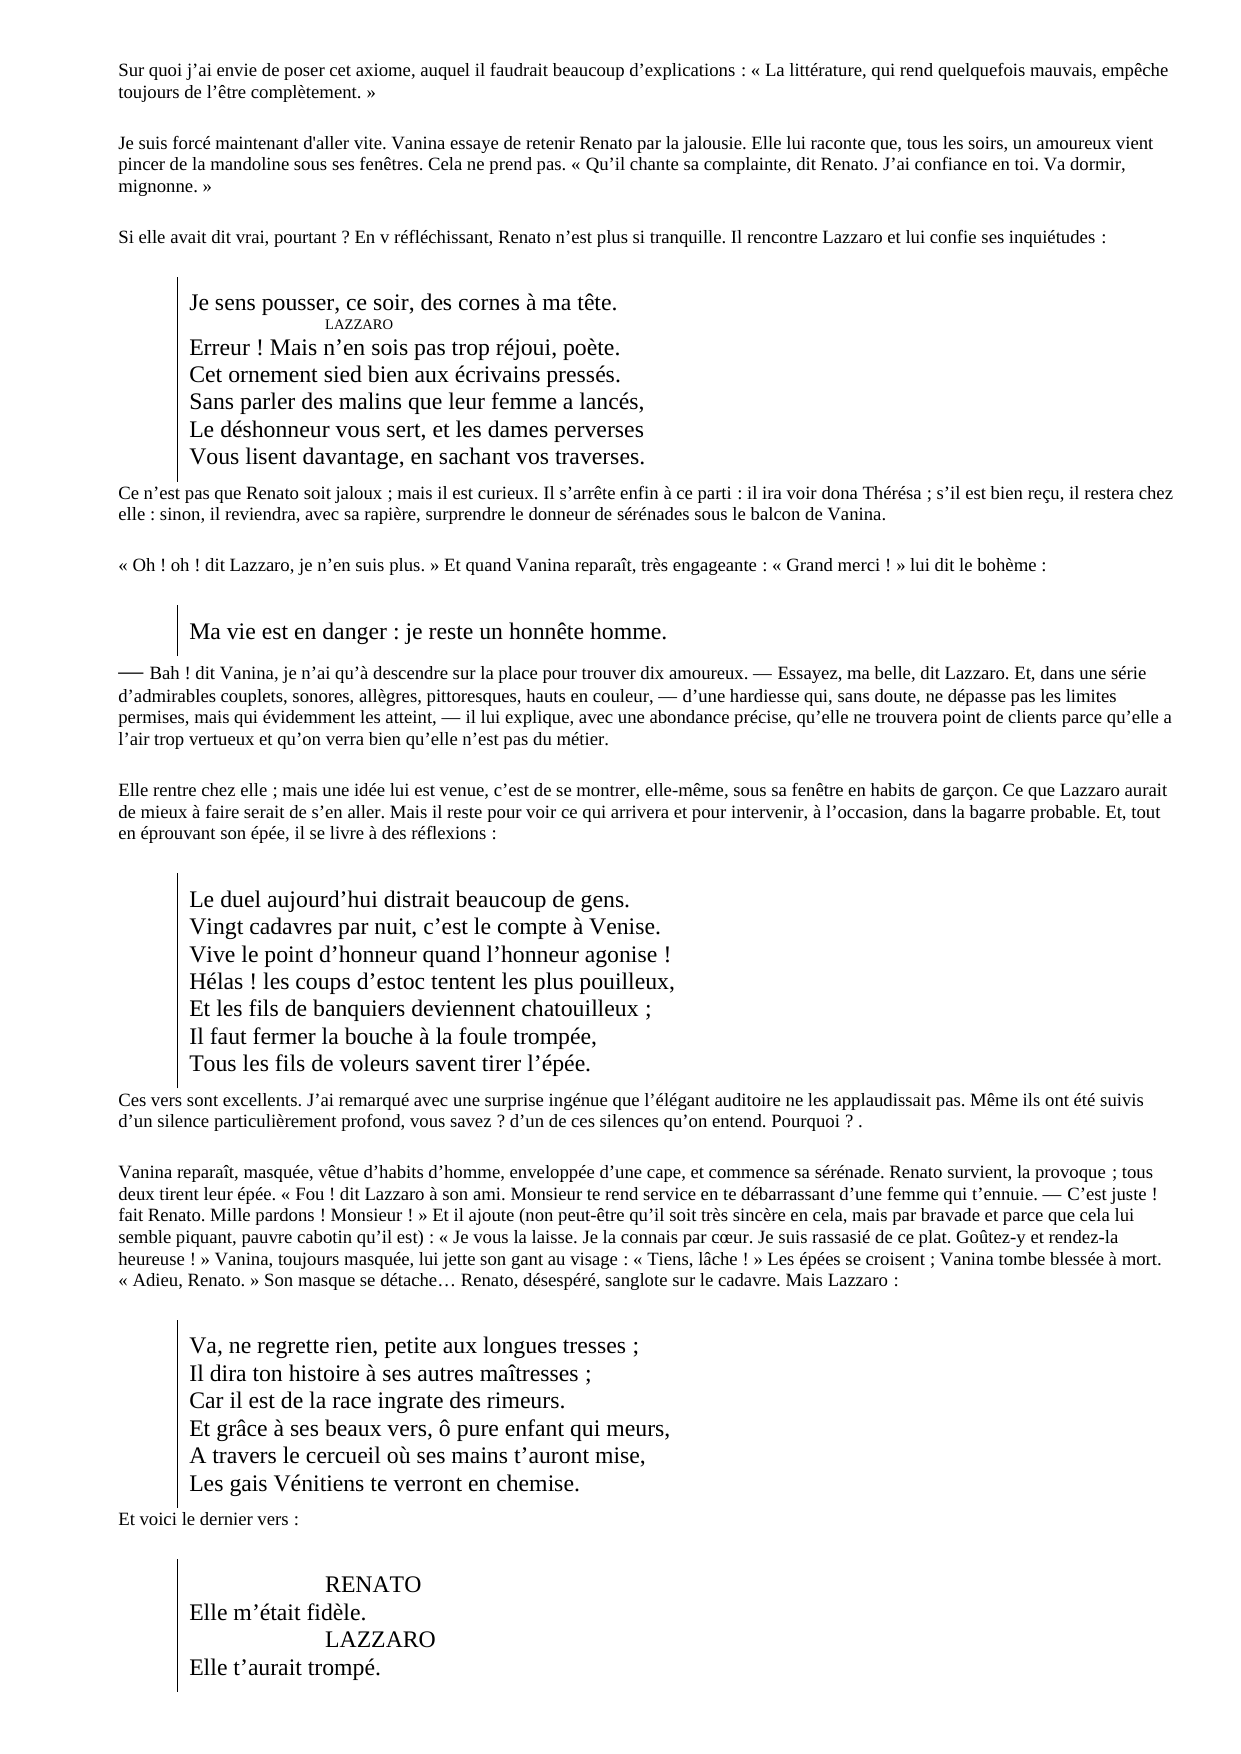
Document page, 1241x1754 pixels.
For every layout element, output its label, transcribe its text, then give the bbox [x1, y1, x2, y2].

text Hélas ! les coups d’estoc tentent les plus pouilleux, [178, 967, 1122, 994]
text RENATO [178, 1559, 1122, 1598]
text Elle m’était fidèle. [178, 1598, 1122, 1626]
text LAZZARO [178, 316, 1122, 333]
text Car il est de la race ingrate des rimeurs. [178, 1387, 1122, 1414]
text Si elle avait dit vrai, pourtant ? En v réfléchissant, Renato n’est plus si tranquille. Il rencontre Lazzaro et lui confie ses inquiétudes : [118, 226, 1181, 247]
text Ma vie est en danger : je reste un honnête homme. [178, 605, 1122, 656]
text Vingt cadavres par nuit, c’est le compte à Venise. [178, 912, 1122, 940]
text Ces vers sont excellents. J’ai remarqué avec une surprise ingénue que l’élégant auditoire ne les applaudissait pas. Même ils ont été suivis d’un silence particulièrement profond, vous savez ? d’un de ces silences qu’on entend. Pourquoi ? . [118, 1088, 1181, 1132]
text Ce n’est pas que Renato soit jaloux ; mais il est curieux. Il s’arrête enfin à ce parti : il ira voir dona Thérésa ; s’il est bien reçu, il restera chez elle : sinon, il reviendra, avec sa rapière, surprendre le donneur de sérénades sous le balcon de Vanina. [118, 482, 1181, 525]
text Elle t’aurait trompé. [178, 1653, 1122, 1692]
text Cet ornement sied bien aux écrivains pressés. [178, 360, 1122, 388]
text Tous les fils de voleurs savent tirer l’épée. [178, 1049, 1122, 1088]
text Il faut fermer la bouche à la foule trompée, [178, 1022, 1122, 1049]
text Elle rentre chez elle ; mais une idée lui est venue, c’est de se montrer, elle-même, sous sa fenêtre en habits de garçon. Ce que Lazzaro aurait de mieux à faire serait de s’en aller. Mais il reste pour voir ce qui arrivera et pour intervenir, à l’occasion, dans la bagarre probable. Et, tout en éprouvant son épée, il se livre à des réflexions : [118, 779, 1181, 844]
text Le déshonneur vous sert, et les dames perverses [178, 415, 1122, 442]
text Le duel aujourd’hui distrait beaucoup de gens. [178, 873, 1122, 912]
text Va, ne regrette rien, petite aux longues tresses ; [178, 1320, 1122, 1359]
text A travers le cercueil où ses mains t’auront mise, [178, 1441, 1122, 1469]
text Vive le point d’honneur quand l’honneur agonise ! [178, 940, 1122, 967]
text Et les fils de banquiers deviennent chatouilleux ; [178, 994, 1122, 1022]
text « Oh ! oh ! dit Lazzaro, je n’en suis plus. » Et quand Vanina reparaît, très engageante : « Grand merci ! » lui dit le bohème : [118, 554, 1181, 576]
text LAZZARO [178, 1626, 1122, 1653]
text Je suis forcé maintenant d'aller vite. Vanina essaye de retenir Renato par la jalousie. Elle lui raconte que, tous les soirs, un amoureux vient pincer de la mandoline sous ses fenêtres. Cela ne prend pas. « Qu’il chante sa complainte, dit Renato. J’ai confiance en toi. Va dormir, mignonne. » [118, 132, 1181, 196]
text Il dira ton histoire à ses autres maîtresses ; [178, 1359, 1122, 1387]
text Et voici le dernier vers : [118, 1508, 1181, 1529]
text Sans parler des malins que leur femme a lancés, [178, 388, 1122, 415]
text Erreur ! Mais n’en sois pas trop réjoui, poète. [178, 333, 1122, 360]
text — Bah ! dit Vanina, je n’ai qu’à descendre sur la place pour trouver dix amoureux. — Essayez, ma belle, dit Lazzaro. Et, dans une série d’admirables couplets, sonores, allègres, pittoresques, hauts en couleur, — d’une hardiesse qui, sans doute, ne dépasse pas les limites permises, mais qui évidemment les atteint, — il lui explique, avec une abondance précise, qu’elle ne trouvera point de clients parce qu’elle a l’air trop vertueux et qu’on verra bien qu’elle n’est pas du métier. [118, 656, 1181, 749]
text Sur quoi j’ai envie de poser cet axiome, auquel il faudrait beaucoup d’explications : « La littérature, qui rend quelquefois mauvais, empêche toujours de l’être complètement. » [118, 59, 1181, 102]
text Vous lisent davantage, en sachant vos traverses. [178, 442, 1122, 482]
text Et grâce à ses beaux vers, ô pure enfant qui meurs, [178, 1414, 1122, 1441]
text Je sens pousser, ce soir, des cornes à ma tête. [178, 277, 1122, 316]
text Les gais Vénitiens te verront en chemise. [178, 1469, 1122, 1508]
text Vanina reparaît, masquée, vêtue d’habits d’homme, enveloppée d’une cape, et commence sa sérénade. Renato survient, la provoque ; tous deux tirent leur épée. « Fou ! dit Lazzaro à son ami. Monsieur te rend service en te débarrassant d’une femme qui t’ennuie. — C’est juste ! fait Renato. Mille pardons ! Monsieur ! » Et il ajoute (non peut-être qu’il soit très sincère en cela, mais par bravade et parce que cela lui semble piquant, pauvre cabotin qu’il est) : « Je vous la laisse. Je la connais par cœur. Je suis rassasié de ce plat. Goûtez-y et rendez-la heureuse ! » Vanina, toujours masquée, lui jette son gant au visage : « Tiens, lâche ! » Les épées se croisent ; Vanina tombe blessée à mort. « Adieu, Renato. » Son masque se détache… Renato, désespéré, sanglote sur le cadavre. Mais Lazzaro : [118, 1161, 1181, 1291]
